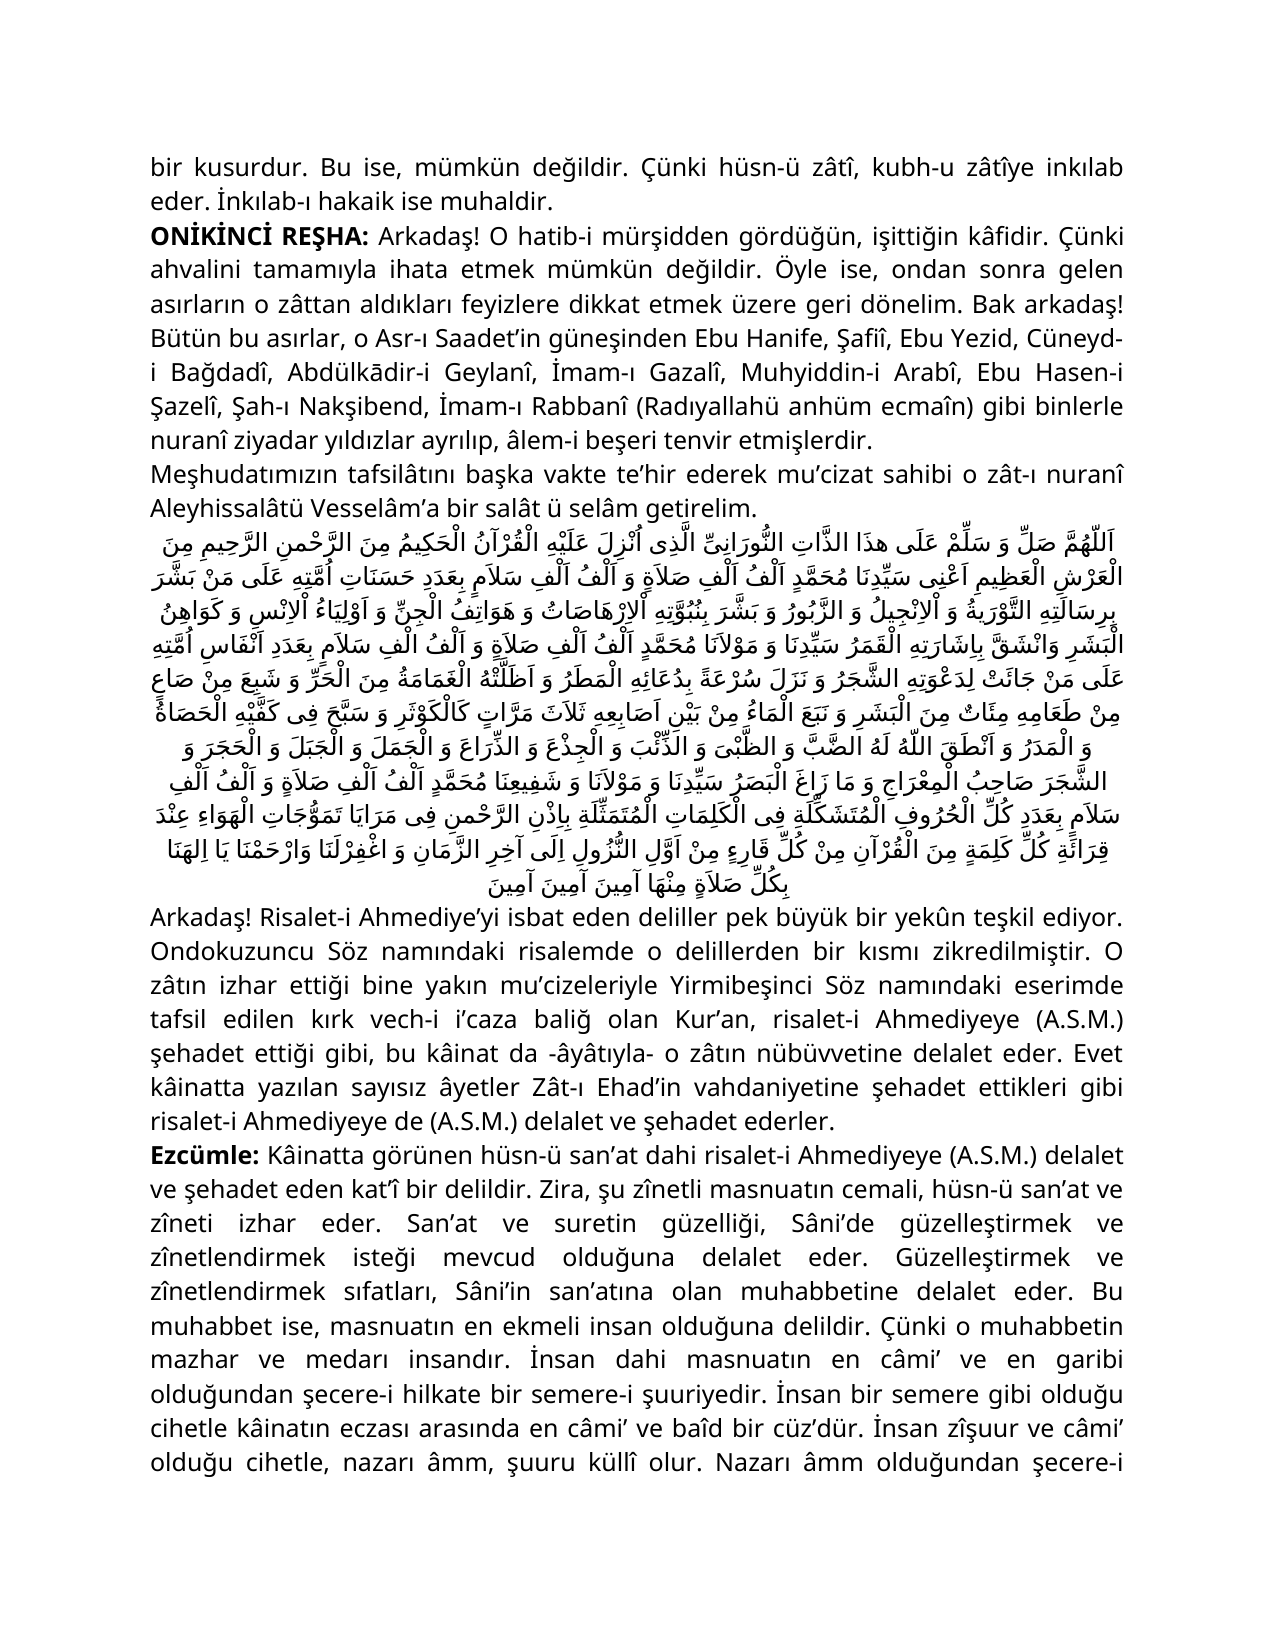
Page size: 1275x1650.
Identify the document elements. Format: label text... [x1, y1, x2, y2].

text bir kusurdur. Bu ise, mümkün değildir. Çünki hüsn-ü zâtî, kubh-u zâtîye inkılab eder. İnkılab-ı hakaik ise muhaldir. [150, 150, 1125, 218]
text Arkadaş! Risalet-i Ahmediye’yi isbat eden deliller pek büyük bir yekûn teşkil ediyor. Ondokuzuncu Söz namındaki risalemde o delillerden bir kısmı zikredilmiştir. O zâtın izhar ettiği bine yakın mu’cizeleriyle Yirmibeşinci Söz namındaki eserimde tafsil edilen kırk vech-i i’caza baliğ olan Kur’an, risalet-i Ahmediyeye (A.S.M.) şehadet ettiği gibi, bu kâinat da -âyâtıyla- o zâtın nübüvvetine delalet eder. Evet kâinatta yazılan sayısız âyetler Zât-ı Ehad’in vahdaniyetine şehadet ettikleri gibi risalet-i Ahmediyeye de (A.S.M.) delalet ve şehadet ederler. [150, 899, 1125, 1138]
text ONİKİNCİ REŞHA: Arkadaş! O hatib-i mürşidden gördüğün, işittiğin kâfidir. Çünki ahvalini tamamıyla ihata etmek mümkün değildir. Öyle ise, ondan sonra gelen asırların o zâttan aldıkları feyizlere dikkat etmek üzere geri dönelim. Bak arkadaş! Bütün bu asırlar, o Asr-ı Saadet’in güneşinden Ebu Hanife, Şafiî, Ebu Yezid, Cüneyd-i Bağdadî, Abdülkādir-i Geylanî, İmam-ı Gazalî, Muhyiddin-i Arabî, Ebu Hasen-i Şazelî, Şah-ı Nakşibend, İmam-ı Rabbanî (Radıyallahü anhüm ecmaîn) gibi binlerle nuranî ziyadar yıldızlar ayrılıp, âlem-i beşeri tenvir etmişlerdir. [150, 218, 1125, 457]
text Meşhudatımızın tafsilâtını başka vakte te’hir ederek mu’cizat sahibi o zât-ı nuranî Aleyhissalâtü Vesselâm’a bir salât ü selâm getirelim. [150, 457, 1125, 525]
text اَللّهُمَّ صَلِّ وَ سَلِّمْ عَلَى هذَا الذَّاتِ النُّورَانِىِّ الَّذِى اُنْزِلَ عَلَيْهِ الْقُرْآنُ الْحَكِيمُ مِنَ الرَّحْمنِ الرَّحِيمِ مِنَ الْعَرْشِ الْعَظِيمِ اَعْنِى سَيِّدِنَا مُحَمَّدٍ اَلْفُ اَلْفِ صَلاَةٍ وَ اَلْفُ اَلْفِ سَلاَمٍ بِعَدَدِ حَسَنَاتِ اُمَّتِهِ عَلَى مَنْ بَشَّرَ بِرِسَالَتِهِ التَّوْرَيةُ وَ اْلاِنْجِيلُ وَ الزَّبُورُ وَ بَشَّرَ بِنُبُوَّتِهِ اْلاِرْهَاصَاتُ وَ هَوَاتِفُ الْجِنِّ وَ اَوْلِيَاءُ اْلاِنْسِ وَ كَوَاهِنُ الْبَشَرِ وَانْشَقَّ بِاِشَارَتِهِ الْقَمَرُ سَيِّدِنَا وَ مَوْلاَنَا مُحَمَّدٍ اَلْفُ اَلْفِ صَلاَةٍ وَ اَلْفُ الْفِ سَلاَمٍ بِعَدَدِ اَنْفَاسِ اُمَّتِهِ عَلَى مَنْ جَائَتْ لِدَعْوَتِهِ الشَّجَرُ وَ نَزَلَ سُرْعَةً بِدُعَائِهِ الْمَطَرُ وَ اَظَلَّتْهُ الْغَمَامَةُ مِنَ الْحَرِّ وَ شَبِعَ مِنْ صَاعٍ مِنْ طَعَامِهِ مِئَاتٌ مِنَ الْبَشَرِ وَ نَبَعَ الْمَاءُ مِنْ بَيْنِ اَصَابِعِهِ ثَلاَثَ مَرَّاتٍ كَالْكَوْثَرِ وَ سَبَّحَ فِى كَفَّيْهِ الْحَصَاةُ وَ الْمَدَرُ وَ اَنْطَقَ اللّهُ لَهُ الضَّبَّ وَ الظَّبْىَ وَ الذِّئْبَ وَ الْجِذْعَ وَ الذِّرَاعَ وَ الْجَمَلَ وَ الْجَبَلَ وَ الْحَجَرَ وَ الشَّجَرَ صَاحِبُ الْمِعْرَاجِ وَ مَا زَاغَ الْبَصَرُ سَيِّدِنَا وَ مَوْلاَنَا وَ شَفِيعِنَا مُحَمَّدٍ اَلْفُ اَلْفِ صَلاَةٍ وَ اَلْفُ اَلْفِ سَلاَمٍ بِعَدَدِ كُلِّ الْحُرُوفِ الْمُتَشَكِّلَةِ فِى الْكَلِمَاتِ الْمُتَمَثِّلَةِ بِاِذْنِ الرَّحْمنِ فِى مَرَايَا تَمَوُّجَاتِ الْهَوَاءِ عِنْدَ قِرَائَةِ كُلِّ كَلِمَةٍ مِنَ الْقُرْآنِ مِنْ كُلِّ قَارِءٍ مِنْ اَوَّلِ النُّزُولِ اِلَى آخِرِ الزَّمَانِ وَ اغْفِرْلَنَا وَارْحَمْنَا يَا اِلهَنَا بِكُلِّ صَلاَةٍ مِنْهَا آمِينَ آمِينَ آمِينَ [150, 525, 1125, 899]
text Ezcümle: Kâinatta görünen hüsn-ü san’at dahi risalet-i Ahmediyeye (A.S.M.) delalet ve şehadet eden kat’î bir delildir. Zira, şu zînetli masnuatın cemali, hüsn-ü san’at ve zîneti izhar eder. San’at ve suretin güzelliği, Sâni’de güzelleştirmek ve zînetlendirmek isteği mevcud olduğuna delalet eder. Güzelleştirmek ve zînetlendirmek sıfatları, Sâni’in san’atına olan muhabbetine delalet eder. Bu muhabbet ise, masnuatın en ekmeli insan olduğuna delildir. Çünki o muhabbetin mazhar ve medarı insandır. İnsan dahi masnuatın en câmi’ ve en garibi olduğundan şecere-i hilkate bir semere-i şuuriyedir. İnsan bir semere gibi olduğu cihetle kâinatın eczası arasında en câmi’ ve baîd bir cüz’dür. İnsan zîşuur ve câmi’ olduğu cihetle, nazarı âmm, şuuru küllî olur. Nazarı âmm olduğundan şecere-i [150, 1138, 1125, 1478]
